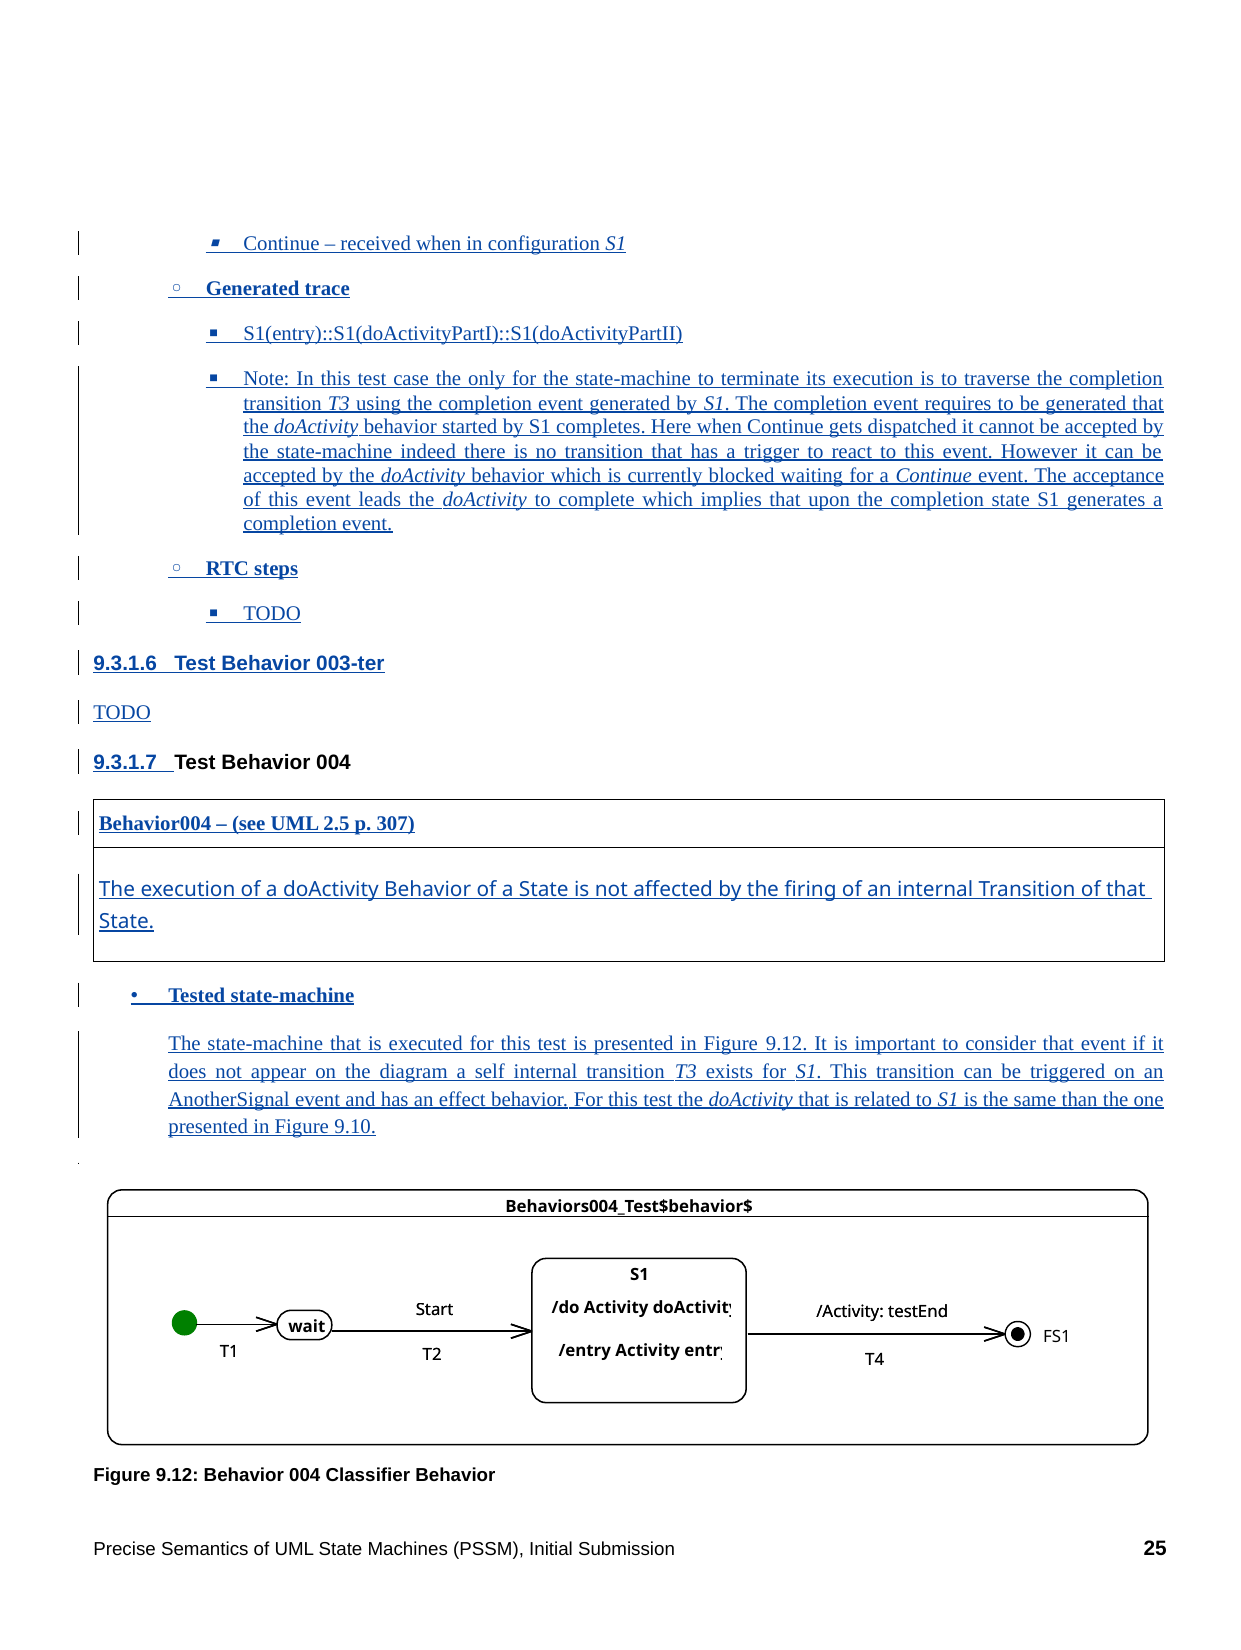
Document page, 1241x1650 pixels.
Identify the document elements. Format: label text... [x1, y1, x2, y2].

list [93, 1163, 1164, 1175]
text AnotherSignal event and has an effect behavior. For this test the doActivity that is related to S1 is the same than the one [168, 1081, 1164, 1107]
text does not appear on the diagram a self internal transition T3 exists for S1. This transition can be triggered on an [168, 1053, 1164, 1080]
subtitle Test Behavior 004 [93, 749, 1164, 774]
table_cell The execution of a doActivity Behavior of a State is not affected by the firing of an internal Transition of that State. [94, 848, 1164, 961]
list Note: In this test case the only for the state-machine to terminate its execution is to traverse the completion [206, 366, 1164, 387]
list S1(entry)::S1(doActivityPartI)::S1(doActivityPartII) [206, 321, 1164, 345]
list transition T3 using the completion event generated by S1. The completion event requires to be generated that the doActivity behavior started by S1 completes. Here when Continue gets dispatched it cannot be accepted by the state-machine indeed there is no transition that has a trigger to react to this event. However it can be accepted by the doActivity behavior which is currently blocked waiting for a Continue event. The acceptance of this event leads the doActivity to complete which implies that upon the completion state S1 generates a completion event. [206, 388, 1164, 535]
list RTC steps [168, 556, 1164, 580]
list Continue – received when in configuration S1 [206, 231, 1164, 255]
list Generated trace [168, 276, 1164, 300]
list Tested state-machine [131, 983, 1164, 1007]
list Figure 9.12: Behavior 004 Classifier Behavior [93, 1175, 1164, 1486]
text The state-machine that is executed for this test is presented in Figure 9.12. It is important to consider that event if it [168, 1031, 1164, 1052]
text TODO [93, 700, 1164, 724]
table_header Behavior004 – (see UML 2.5 p. 307) [94, 800, 1164, 847]
text presented in Figure 9.10. [168, 1108, 1164, 1138]
subtitle Test Behavior 003-ter [93, 650, 1164, 675]
list TODO [206, 601, 1164, 625]
